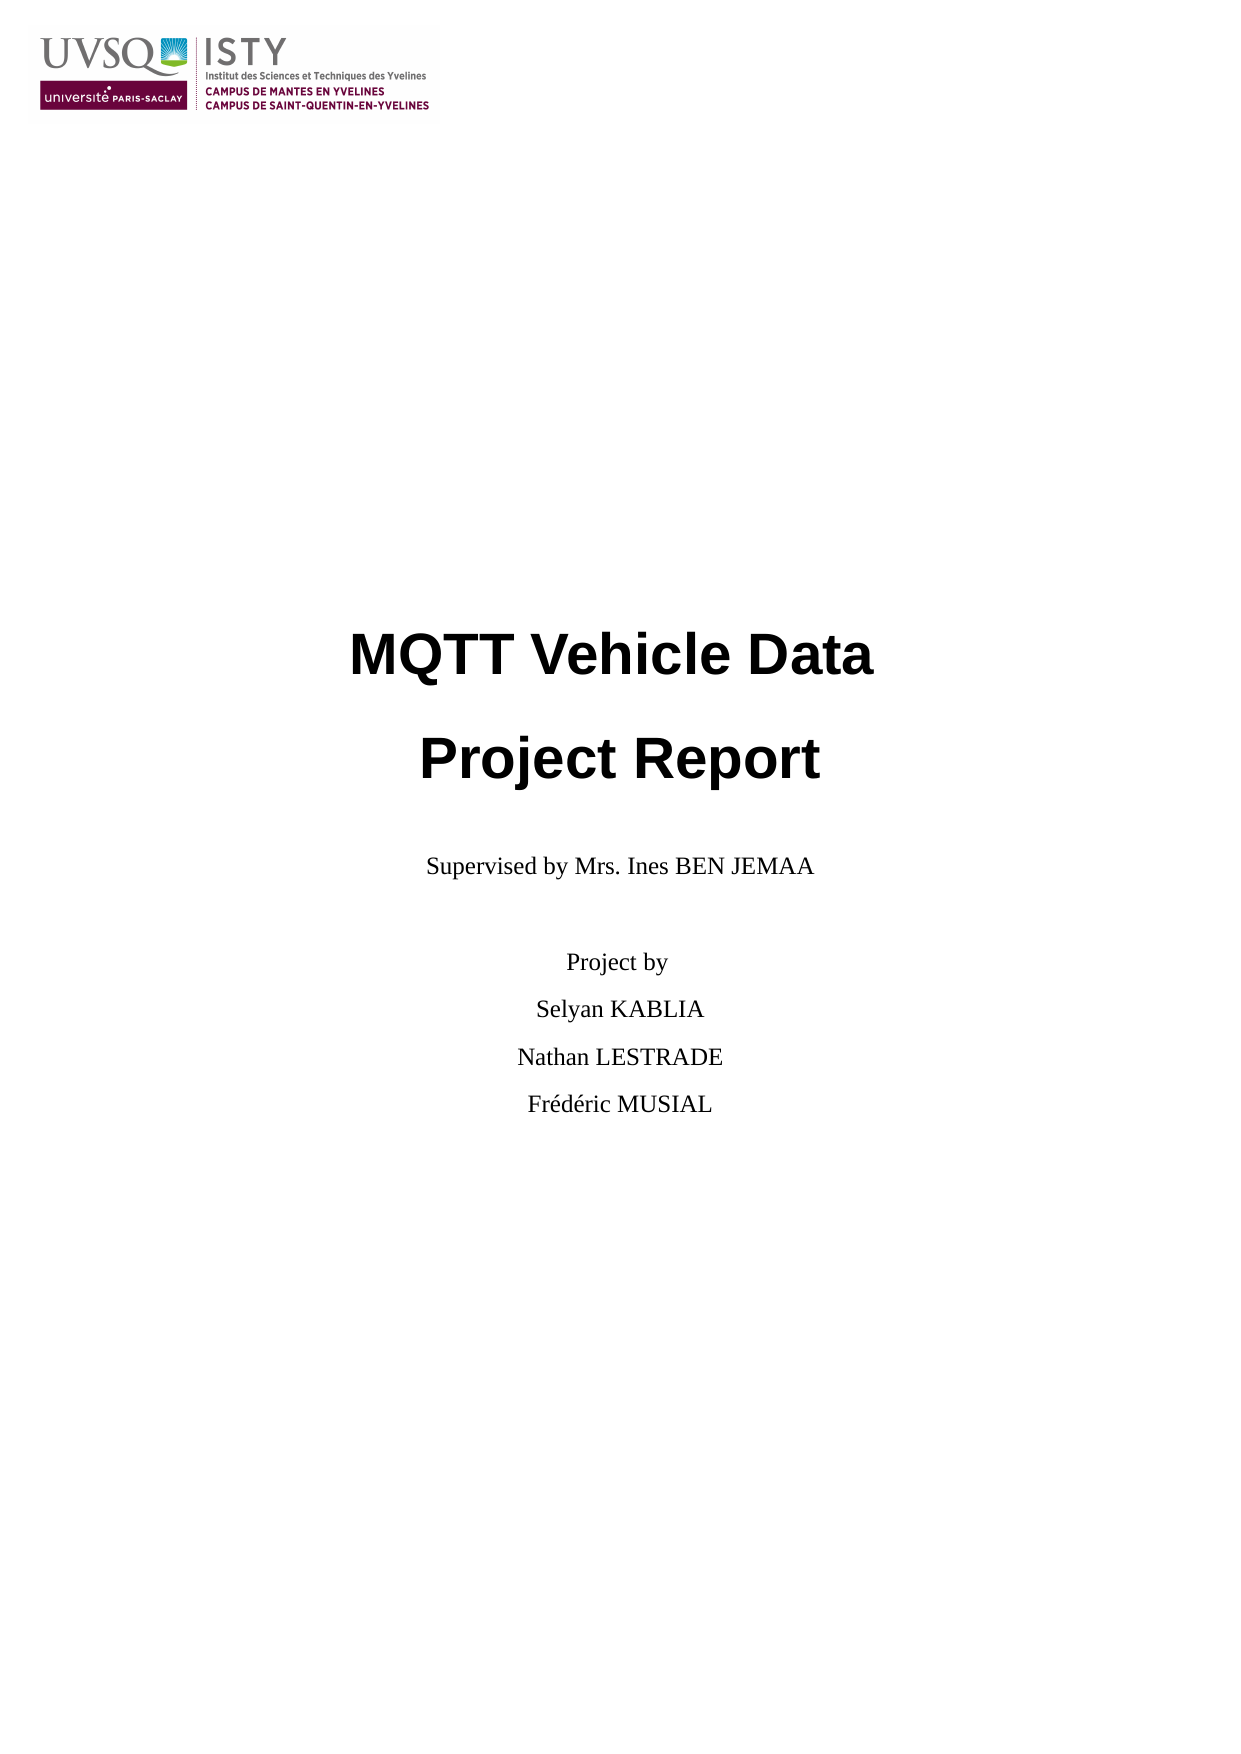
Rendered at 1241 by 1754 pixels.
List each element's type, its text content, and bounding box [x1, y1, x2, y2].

text Supervised by Mrs. Ines BEN JEMAA [118, 851, 1122, 880]
text Project by [118, 947, 1122, 975]
text Frédéric MUSIAL [118, 1089, 1122, 1118]
text Nathan LESTRADE [118, 1042, 1122, 1071]
title Project Report [118, 724, 1122, 791]
picture [28, 25, 441, 124]
title MQTT Vehicle Data [118, 620, 1122, 687]
text Selyan KABLIA [118, 994, 1122, 1023]
